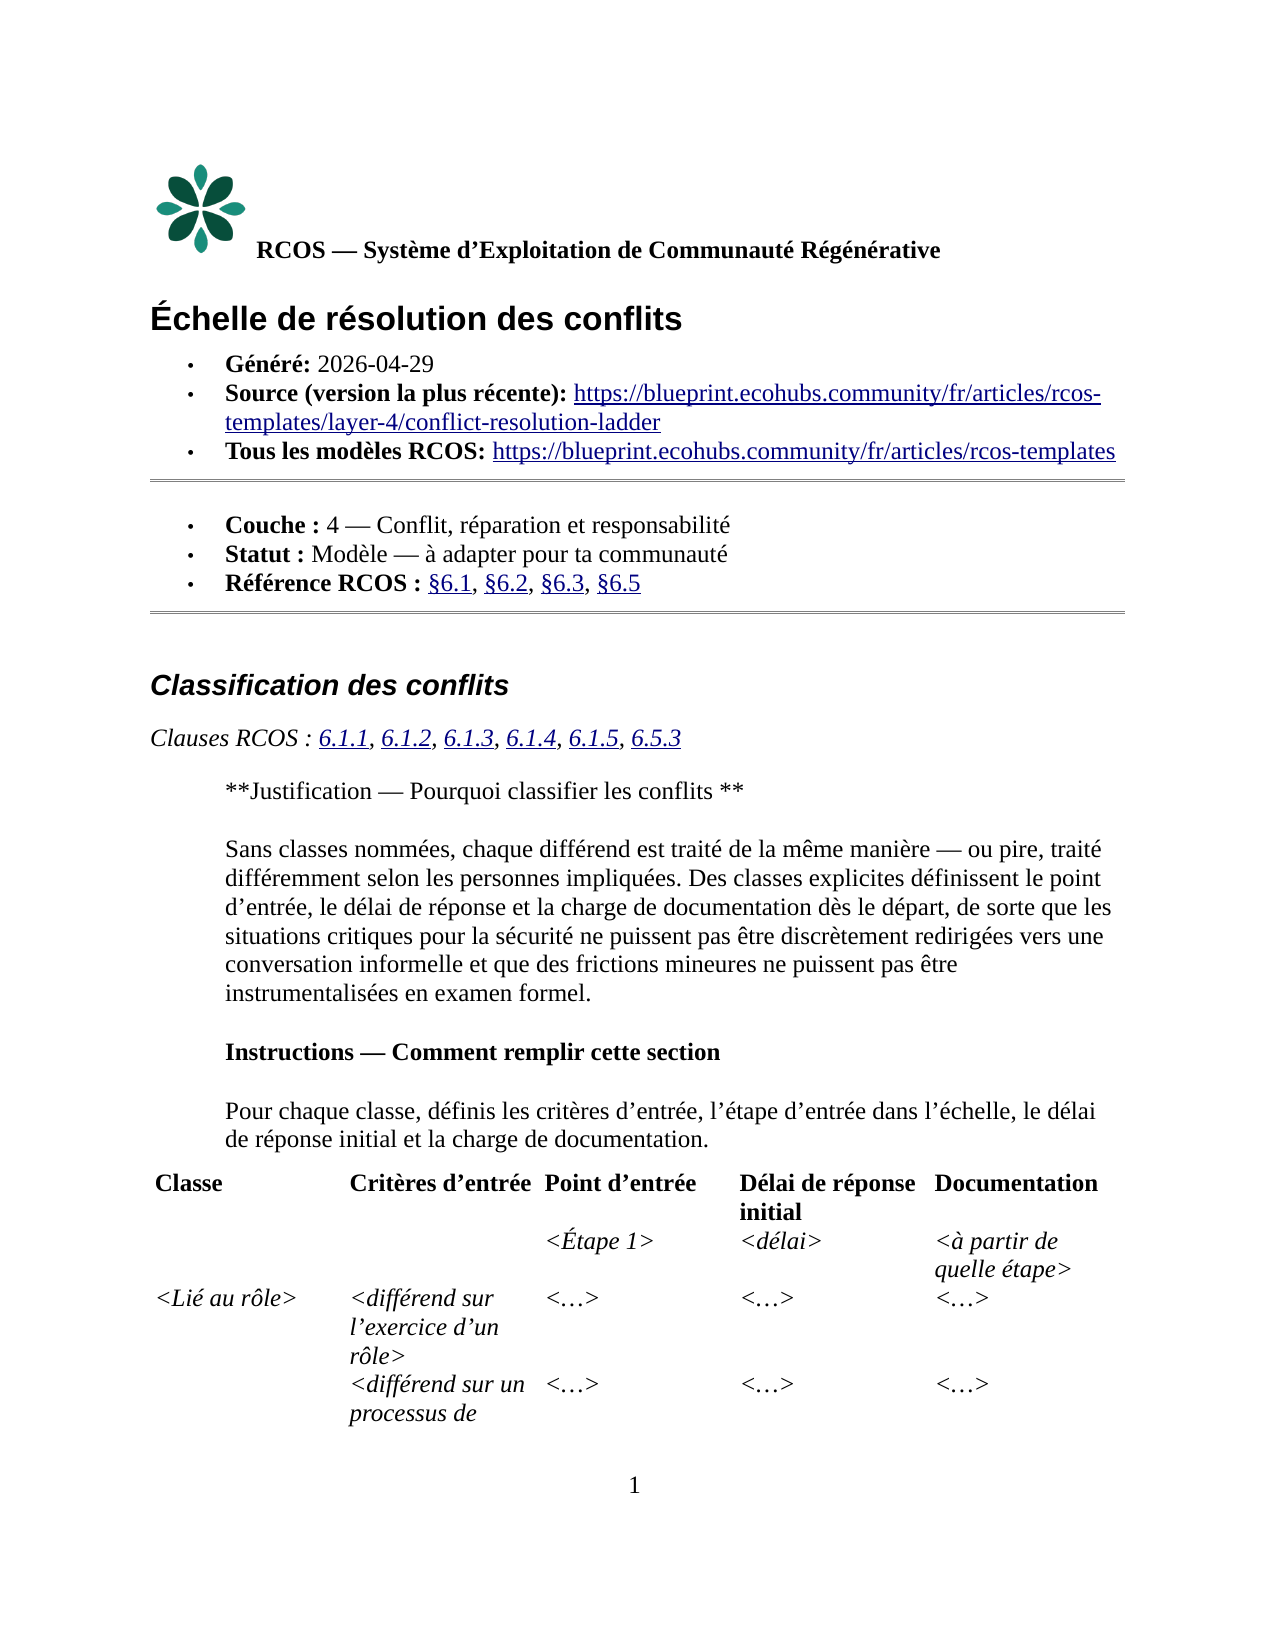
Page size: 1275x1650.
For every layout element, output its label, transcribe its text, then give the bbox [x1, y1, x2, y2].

table_cell <à partir de quelle étape> [930, 1226, 1125, 1283]
list Généré: 2026-04-29 [187, 349, 1125, 378]
list Tous les modèles RCOS: https://blueprint.ecohubs.community/fr/articles/rcos-templates [187, 436, 1125, 464]
table_cell <…> [930, 1283, 1125, 1369]
list Statut : Modèle — à adapter pour ta communauté [187, 539, 1125, 568]
text Pour chaque classe, définis les critères d’entrée, l’étape d’entrée dans l’échelle, le délai de réponse initial et la charge de documentation. [225, 1096, 1125, 1153]
text Instructions — Comment remplir cette section [225, 1037, 1125, 1066]
table_cell <…> [735, 1370, 930, 1427]
text Sans classes nommées, chaque différend est traité de la même manière — ou pire, traité différemment selon les personnes impliquées. Des classes explicites définissent le point d’entrée, le délai de réponse et la charge de documentation dès le départ, de sorte que les situations critiques pour la sécurité ne puissent pas être discrètement redirigées vers une conversation informelle et que des frictions mineures ne puissent pas être instrumentalisées en examen formel. [225, 834, 1125, 1007]
table_header Critères d’entrée [345, 1168, 540, 1226]
table_header Classe [150, 1168, 345, 1226]
text **Justification — Pourquoi classifier les conflits ** [225, 776, 1125, 804]
subtitle Classification des conflits [150, 668, 1125, 702]
list Source (version la plus récente): https://blueprint.ecohubs.community/fr/articles/rcos-templates/layer-4/conflict-resolution-ladder [187, 378, 1125, 436]
table_cell <différend sur l’exercice d’un rôle> [345, 1283, 540, 1369]
table_cell [150, 1226, 345, 1283]
table_cell <Étape 1> [540, 1226, 735, 1283]
list Couche : 4 — Conflit, réparation et responsabilité [187, 511, 1125, 539]
table_cell <…> [930, 1370, 1125, 1427]
list Référence RCOS : §6.1, §6.2, §6.3, §6.5 [187, 568, 1125, 597]
table_cell <Lié au rôle> [150, 1283, 345, 1369]
table_cell <…> [540, 1283, 735, 1369]
text Clauses RCOS : 6.1.1, 6.1.2, 6.1.3, 6.1.4, 6.1.5, 6.5.3 [150, 723, 1125, 752]
table_cell <différend sur un processus de [345, 1370, 540, 1427]
table_cell [150, 1370, 345, 1427]
picture [150, 158, 251, 259]
table_header Documentation [930, 1168, 1125, 1226]
table_header Point d’entrée [540, 1168, 735, 1226]
table_cell [345, 1226, 540, 1283]
table_cell <délai> [735, 1226, 930, 1283]
table_cell <…> [540, 1370, 735, 1427]
table_cell <…> [735, 1283, 930, 1369]
subtitle Échelle de résolution des conflits [150, 298, 1125, 337]
text RCOS — Système d’Exploitation de Communauté Régénérative [150, 159, 1125, 264]
table_header Délai de réponse initial [735, 1168, 930, 1226]
